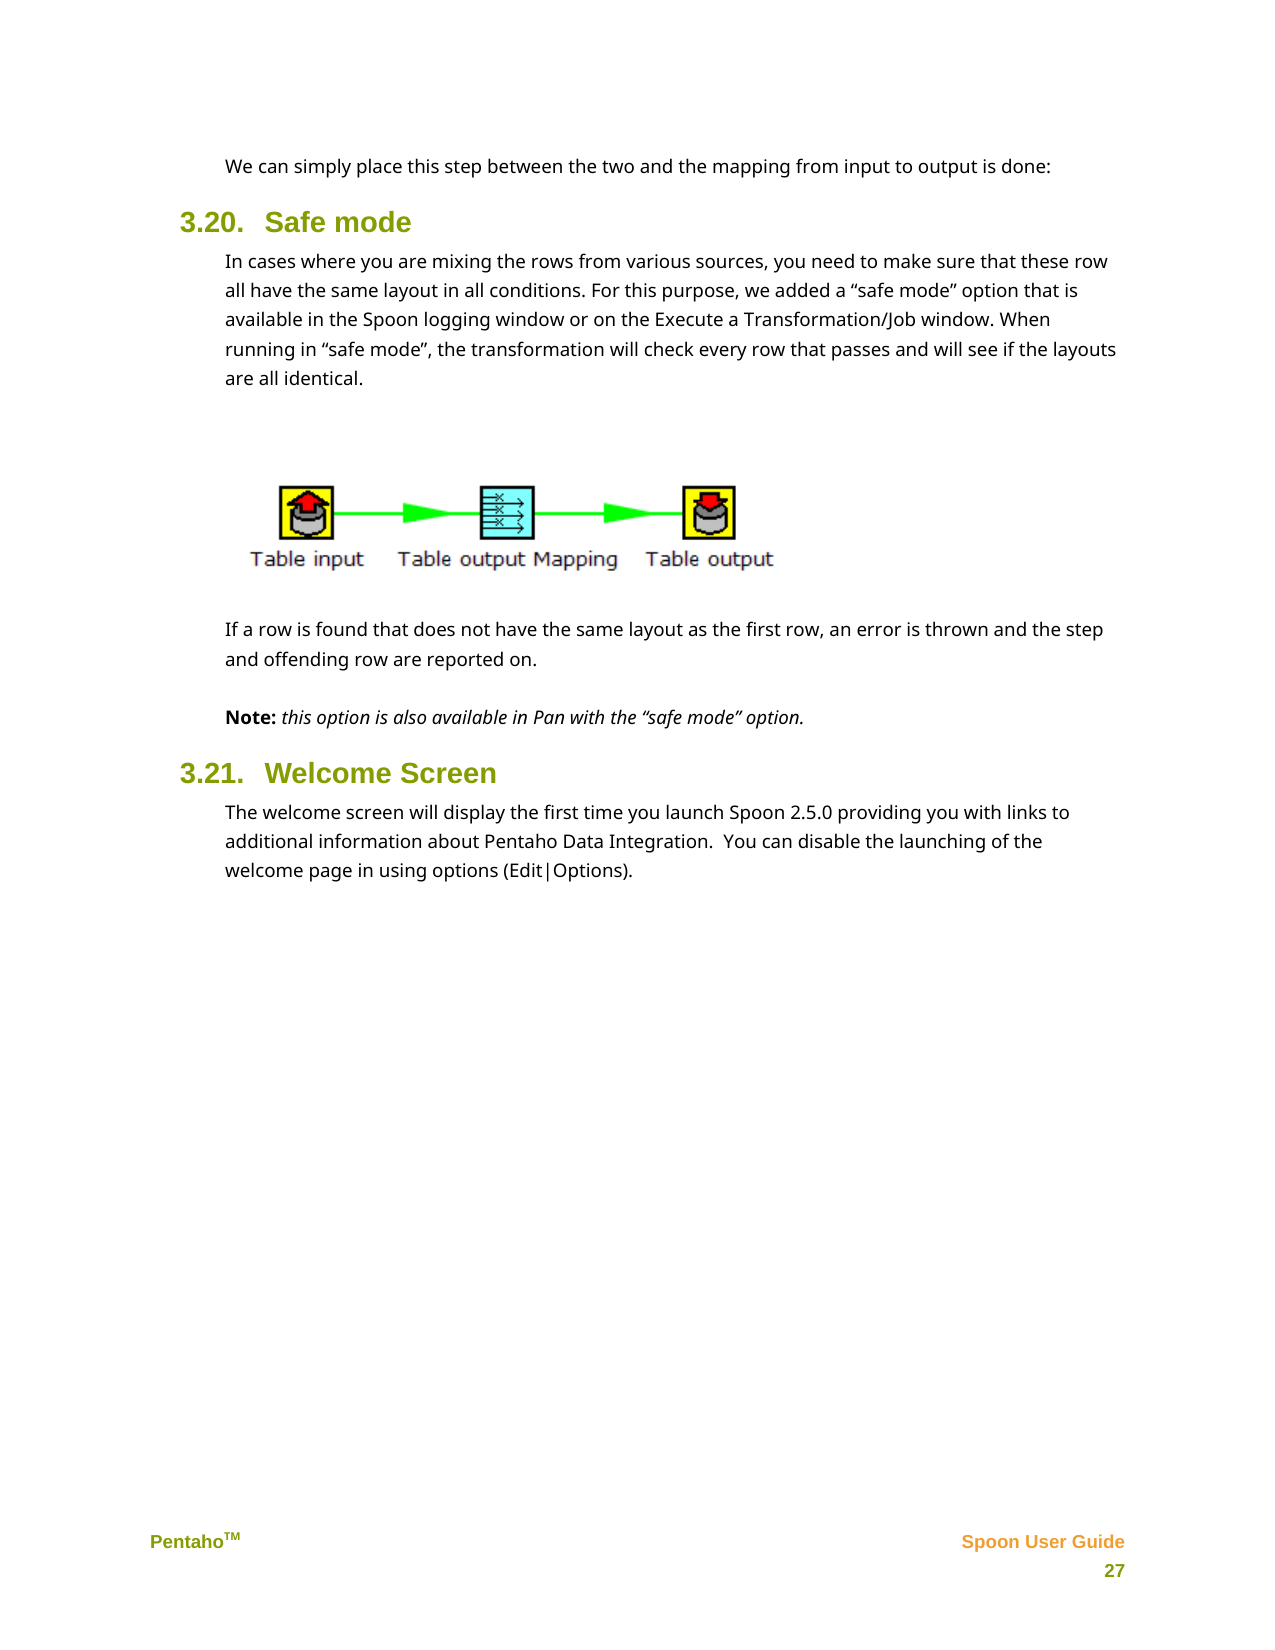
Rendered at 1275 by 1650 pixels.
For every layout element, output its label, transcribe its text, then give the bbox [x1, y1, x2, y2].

text In cases where you are mixing the rows from various sources, you need to make sure that these row all have the same layout in all conditions. For this purpose, we added a “safe mode” option that is available in the Spoon logging window or on the Execute a Transformation/Job window. When running in “safe mode”, the transformation will check every row that passes and will see if the layouts are all identical. [225, 245, 1125, 391]
text If a row is found that does not have the same layout as the first row, an error is thrown and the step and offending row are reported on. [225, 420, 1125, 672]
text Note: this option is also available in Pan with the “safe mode” option. [225, 701, 1125, 730]
text We can simply place this step between the two and the mapping from input to output is done: [225, 150, 1125, 179]
subtitle Safe mode [179, 204, 1125, 239]
text The welcome screen will display the first time you launch Spoon 2.5.0 providing you with links to additional information about Pentaho Data Integration. You can disable the launching of the welcome page in using options (Edit|Options). [225, 796, 1125, 884]
subtitle Welcome Screen [179, 755, 1125, 790]
